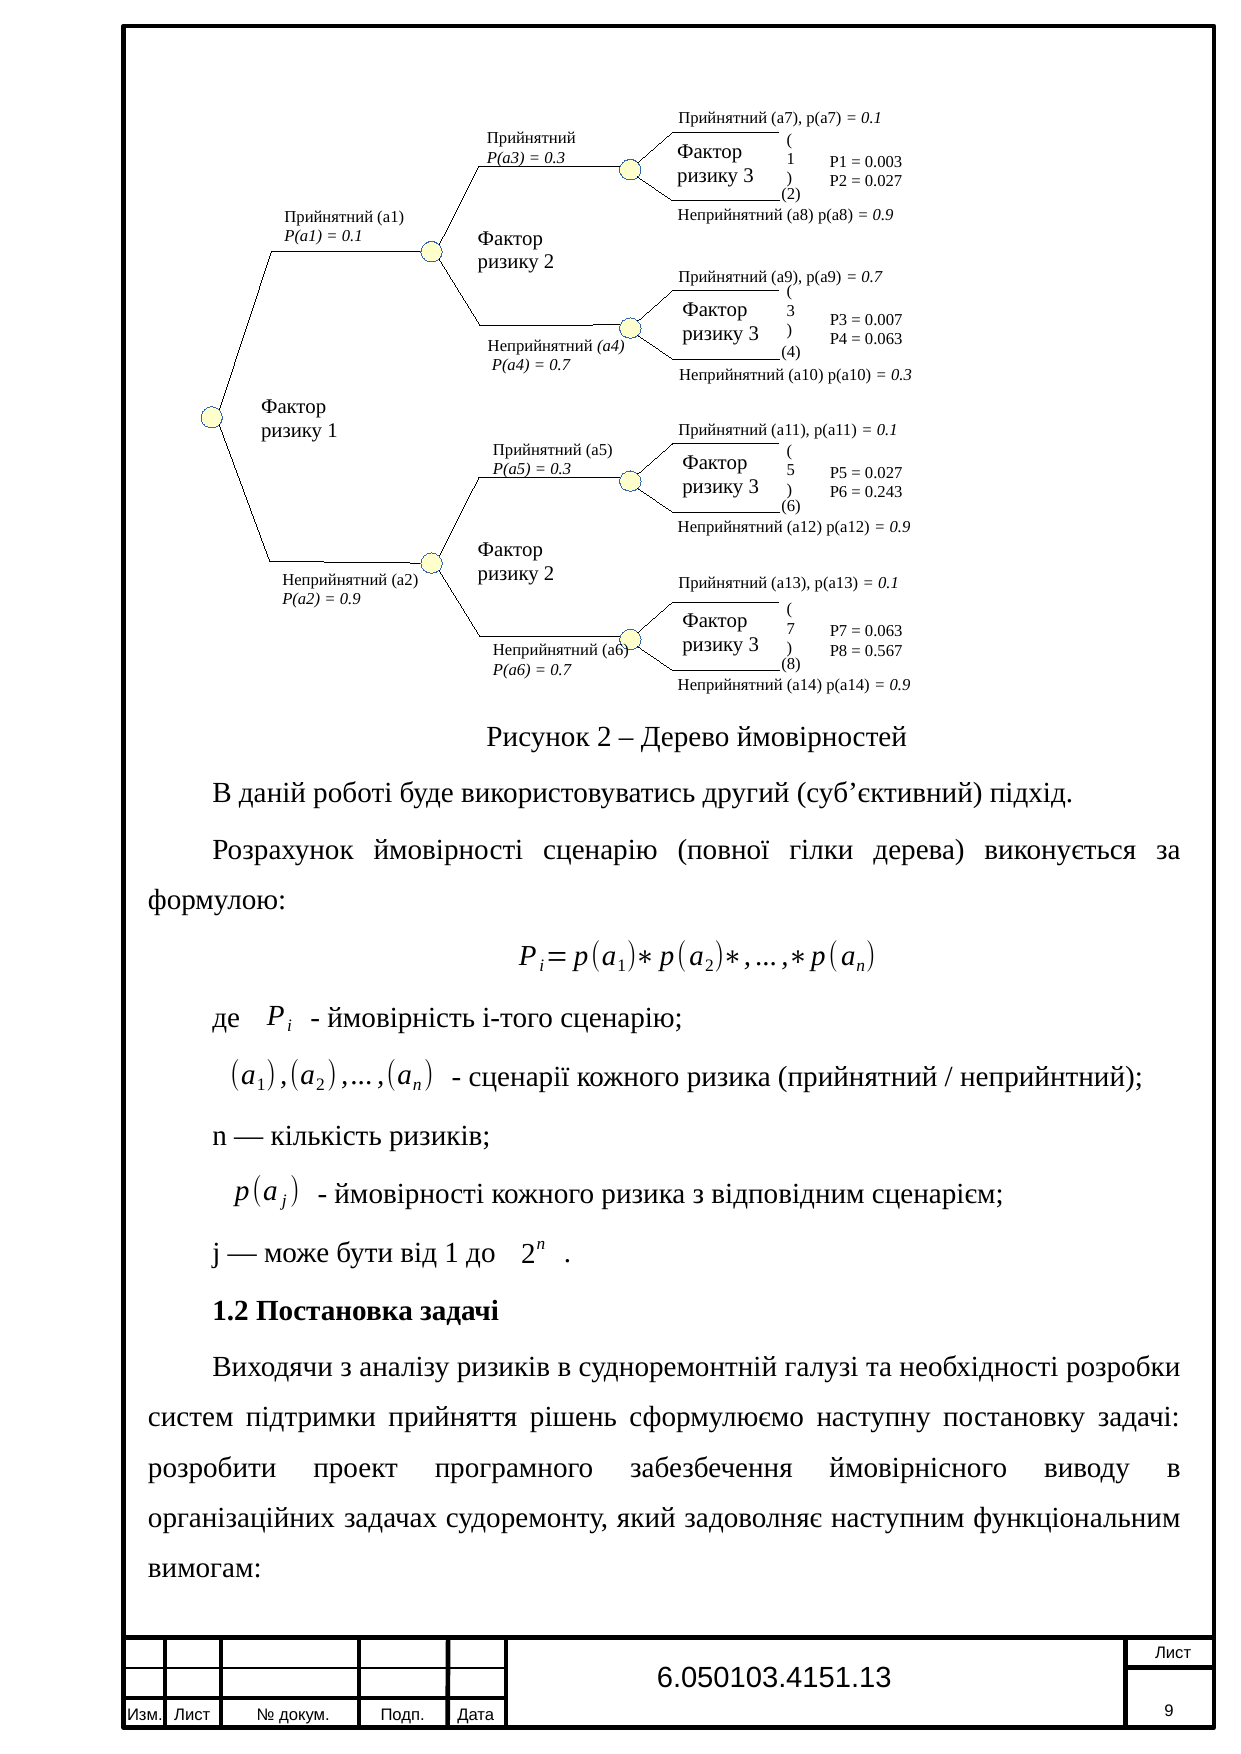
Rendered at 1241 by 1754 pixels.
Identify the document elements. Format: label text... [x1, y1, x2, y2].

text де - ймовірність і-того сценарію; [148, 998, 1181, 1035]
text Рисунок 2 – Дерево ймовірностей [148, 118, 1181, 753]
text j — може бути від 1 до . [148, 1234, 1181, 1270]
text - сценарії кожного ризика (прийнятний / неприйнтний); [148, 1058, 1181, 1095]
text - ймовірності кожного ризика з відповідним сценарієм; [148, 1174, 1181, 1211]
text Виходячи з аналізу ризиків в судноремонтній галузі та необхідності розробки систем підтримки прийняття рішень сформулюємо наступну постановку задачі: розробити проект програмного забезбечення ймовірнісного виводу в організаційних задачах судоремонту, який задоволняє наступним функціональним вимогам: [148, 1349, 1181, 1584]
text В даній роботі буде використовуватись другий (суб’єктивний) підхід. [148, 776, 1181, 809]
text 1.2 Постановка задачі [148, 1293, 1181, 1326]
text Розрахунок ймовірності сценарію (повної гілки дерева) виконується за формулою: [148, 832, 1181, 916]
text n — кількість ризиків; [148, 1118, 1181, 1151]
